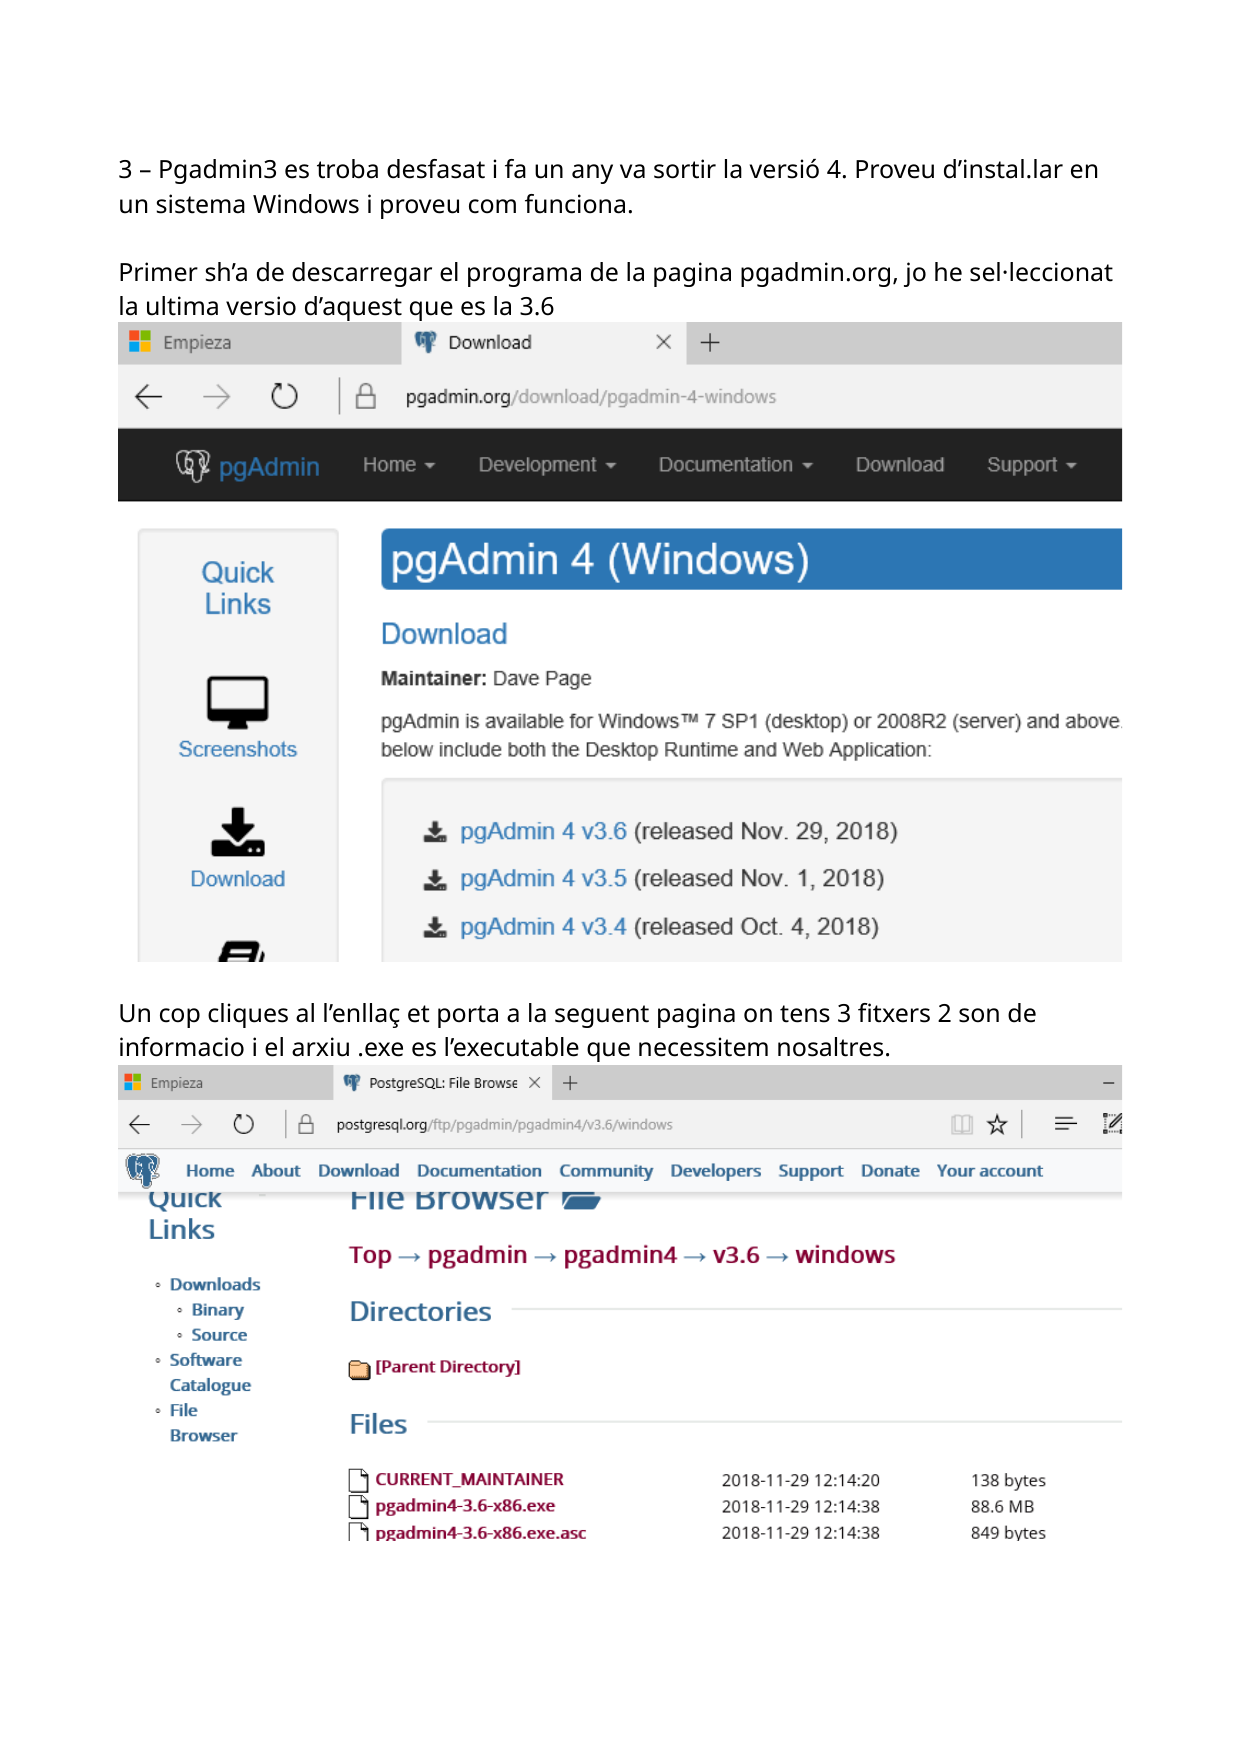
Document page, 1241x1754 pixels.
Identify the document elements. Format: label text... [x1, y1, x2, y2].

text Un cop cliques al l’enllaç et porta a la seguent pagina on tens 3 fitxers 2 son de informacio i el arxiu .exe es l’executable que necessitem nosaltres. [118, 996, 1122, 1064]
text Primer sh’a de descarregar el programa de la pagina pgadmin.org, jo he sel·leccionat la ultima versio d’aquest que es la 3.6 [118, 254, 1122, 322]
text 3 – Pgadmin3 es troba desfasat i fa un any va sortir la versió 4. Proveu d’instal.lar en un sistema Windows i proveu com funciona. [118, 152, 1122, 220]
picture [118, 322, 1123, 962]
picture [118, 1065, 1123, 1541]
